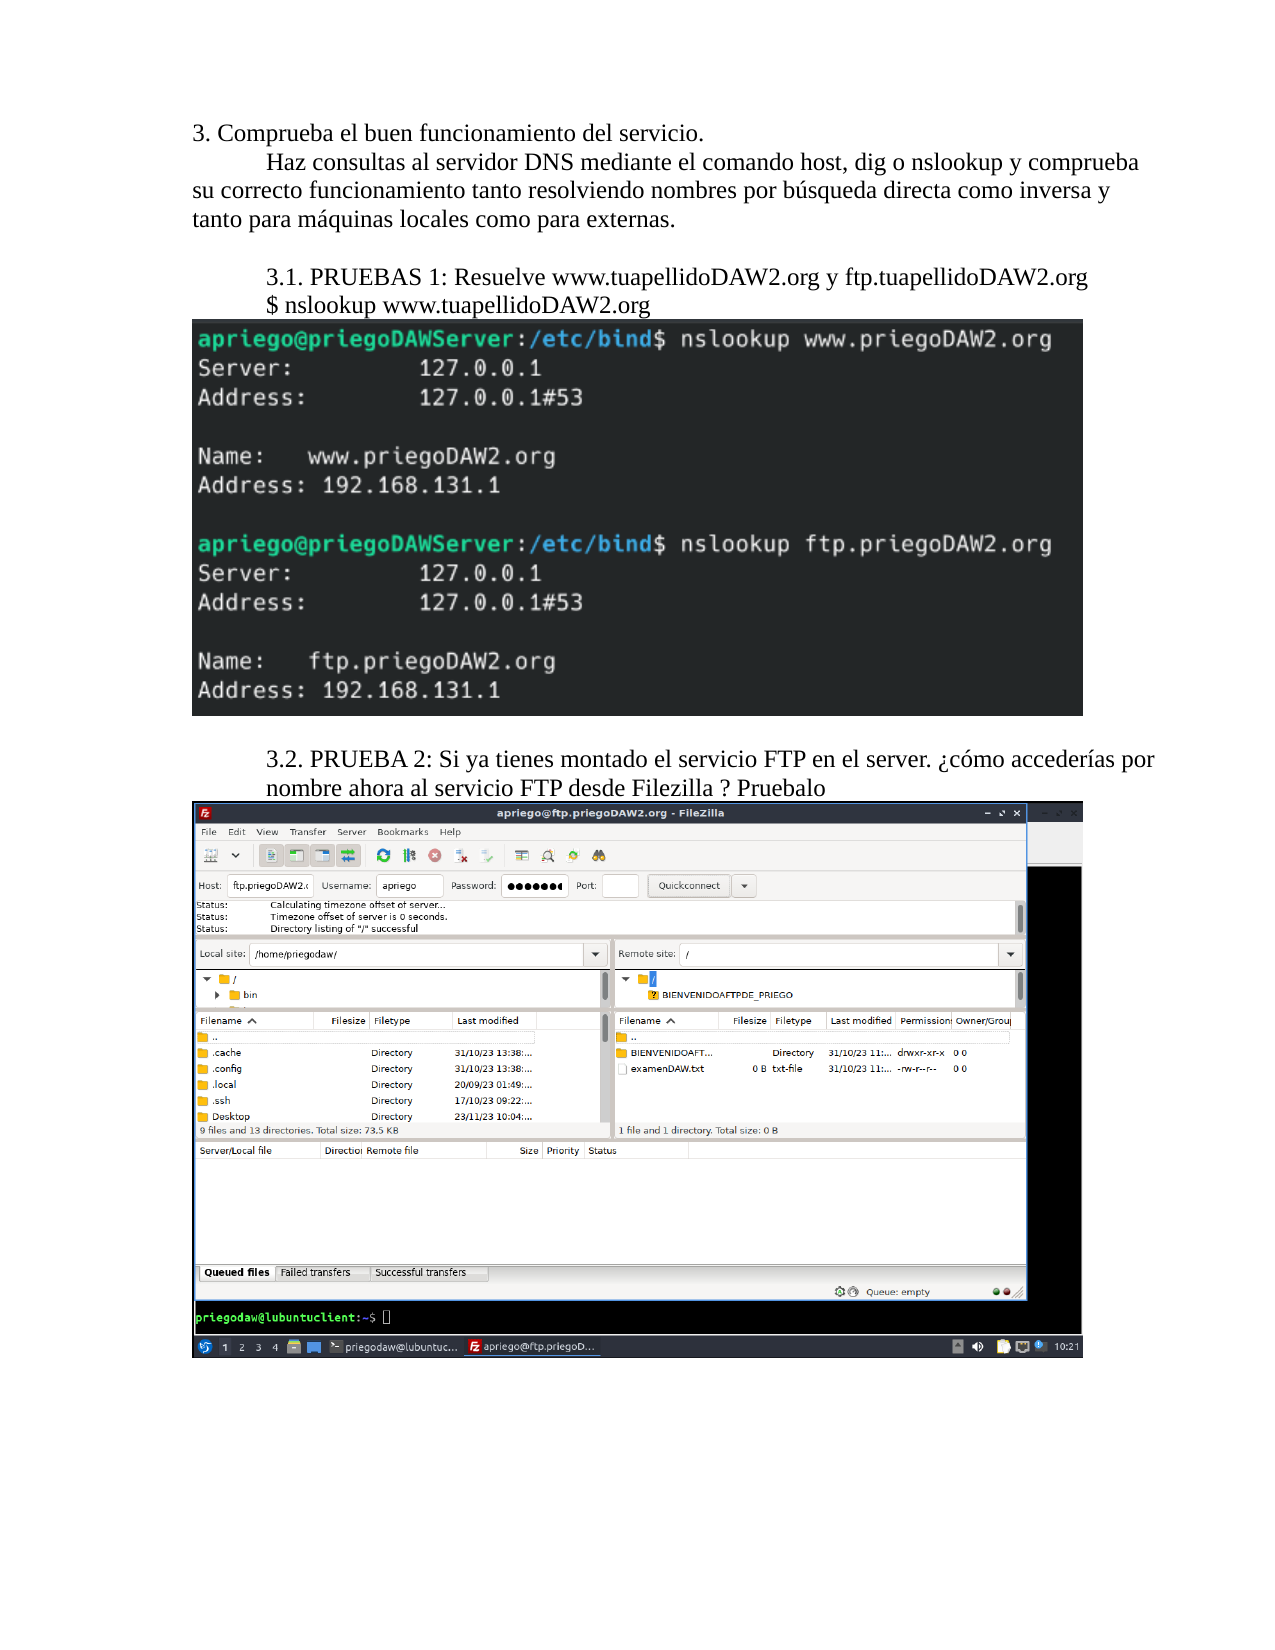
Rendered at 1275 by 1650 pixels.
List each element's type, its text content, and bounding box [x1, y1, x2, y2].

text Haz consultas al servidor DNS mediante el comando host, dig o nslookup y comprueba su correcto funcionamiento tanto resolviendo nombres por búsqueda directa como inversa y tanto para máquinas locales como para externas. [192, 147, 1157, 233]
text 3.1. PRUEBAS 1: Resuelve www.tuapellidoDAW2.org y ftp.tuapellidoDAW2.org [266, 262, 1157, 291]
text $ nslookup www.tuapellidoDAW2.org [266, 291, 1157, 319]
text 3. Comprueba el buen funcionamiento del servicio. [192, 118, 1157, 147]
text 3.2. PRUEBA 2: Si ya tienes montado el servicio FTP en el server. ¿cómo accederías por [266, 744, 1157, 773]
picture [192, 801, 1083, 1358]
picture [192, 319, 1083, 716]
text nombre ahora al servicio FTP desde Filezilla ? Pruebalo [266, 773, 1157, 802]
